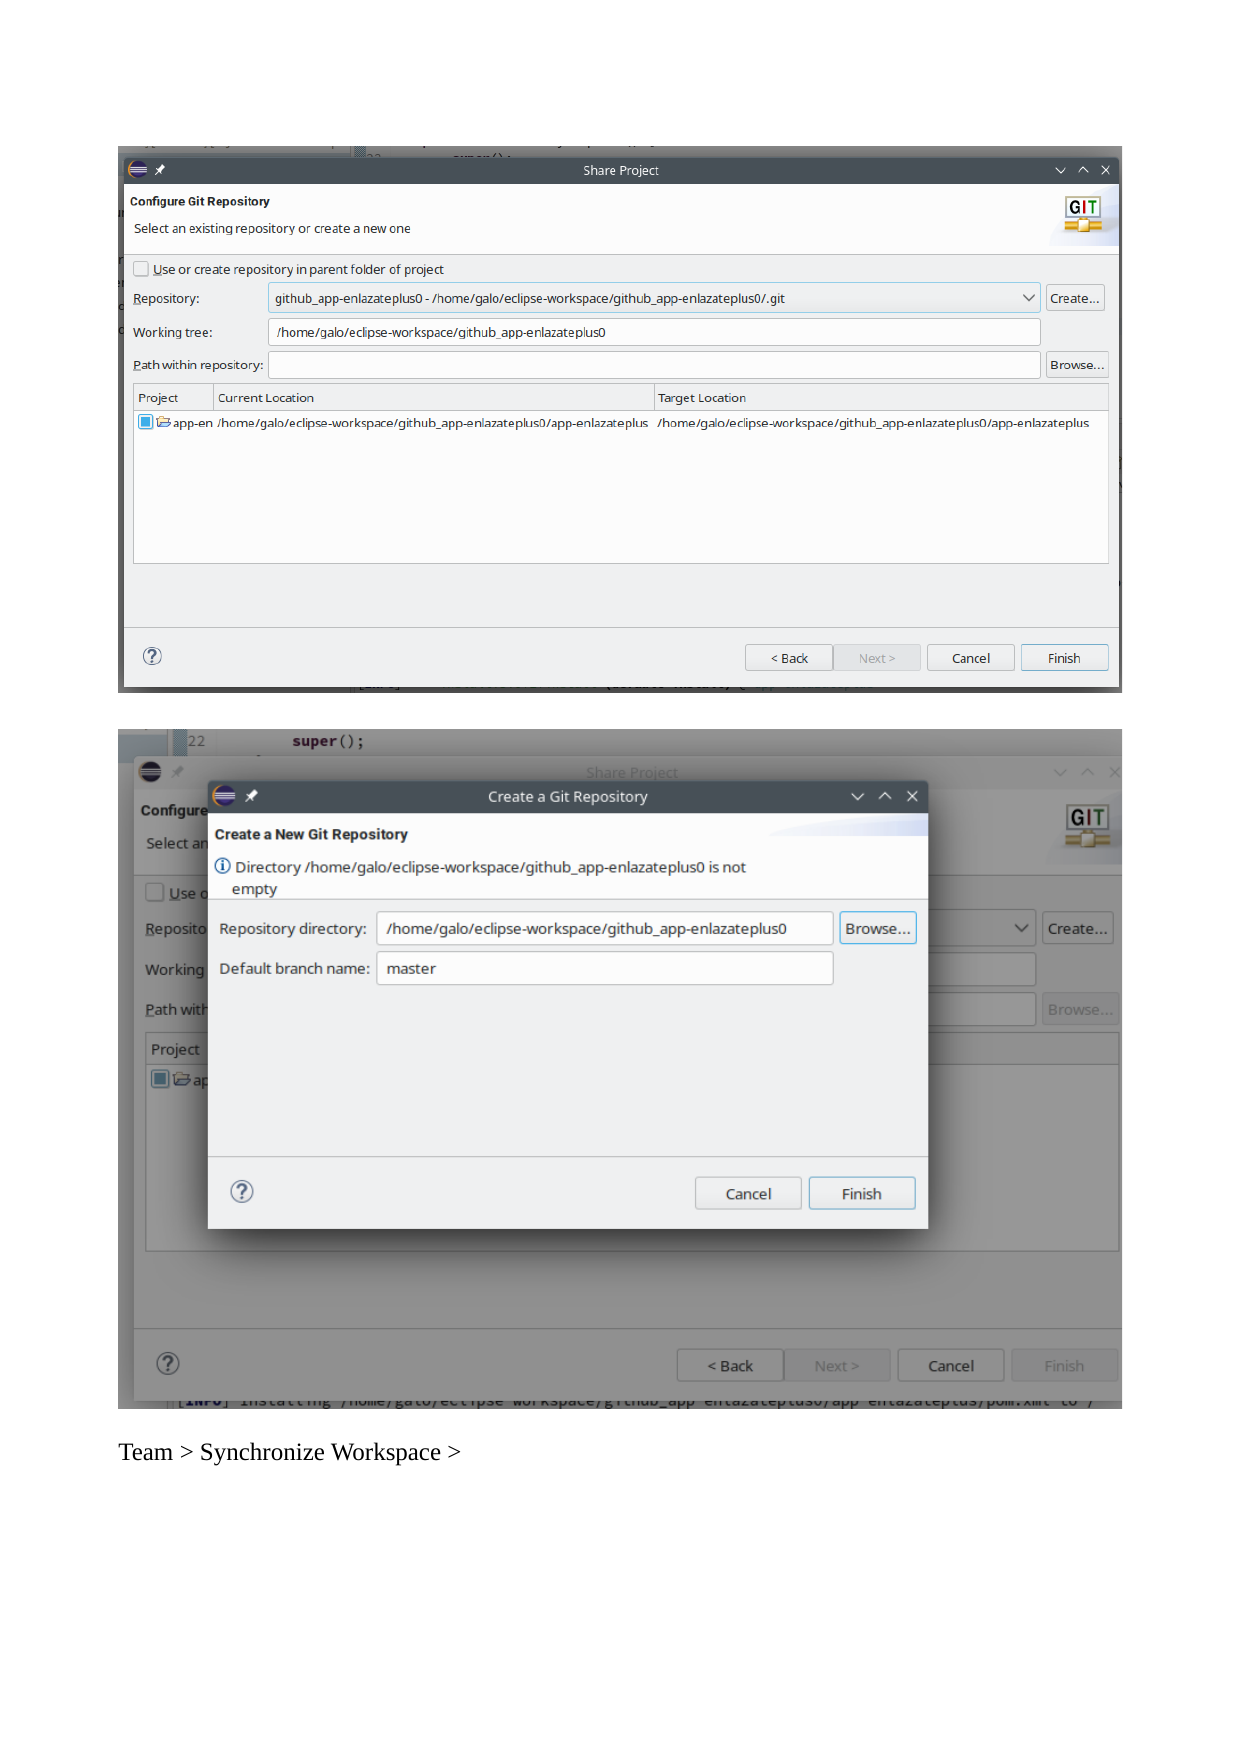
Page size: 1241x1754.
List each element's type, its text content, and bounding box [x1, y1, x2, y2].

picture [118, 146, 1123, 693]
text Team > Synchronize Workspace > [118, 1437, 1122, 1466]
picture [118, 729, 1123, 1409]
